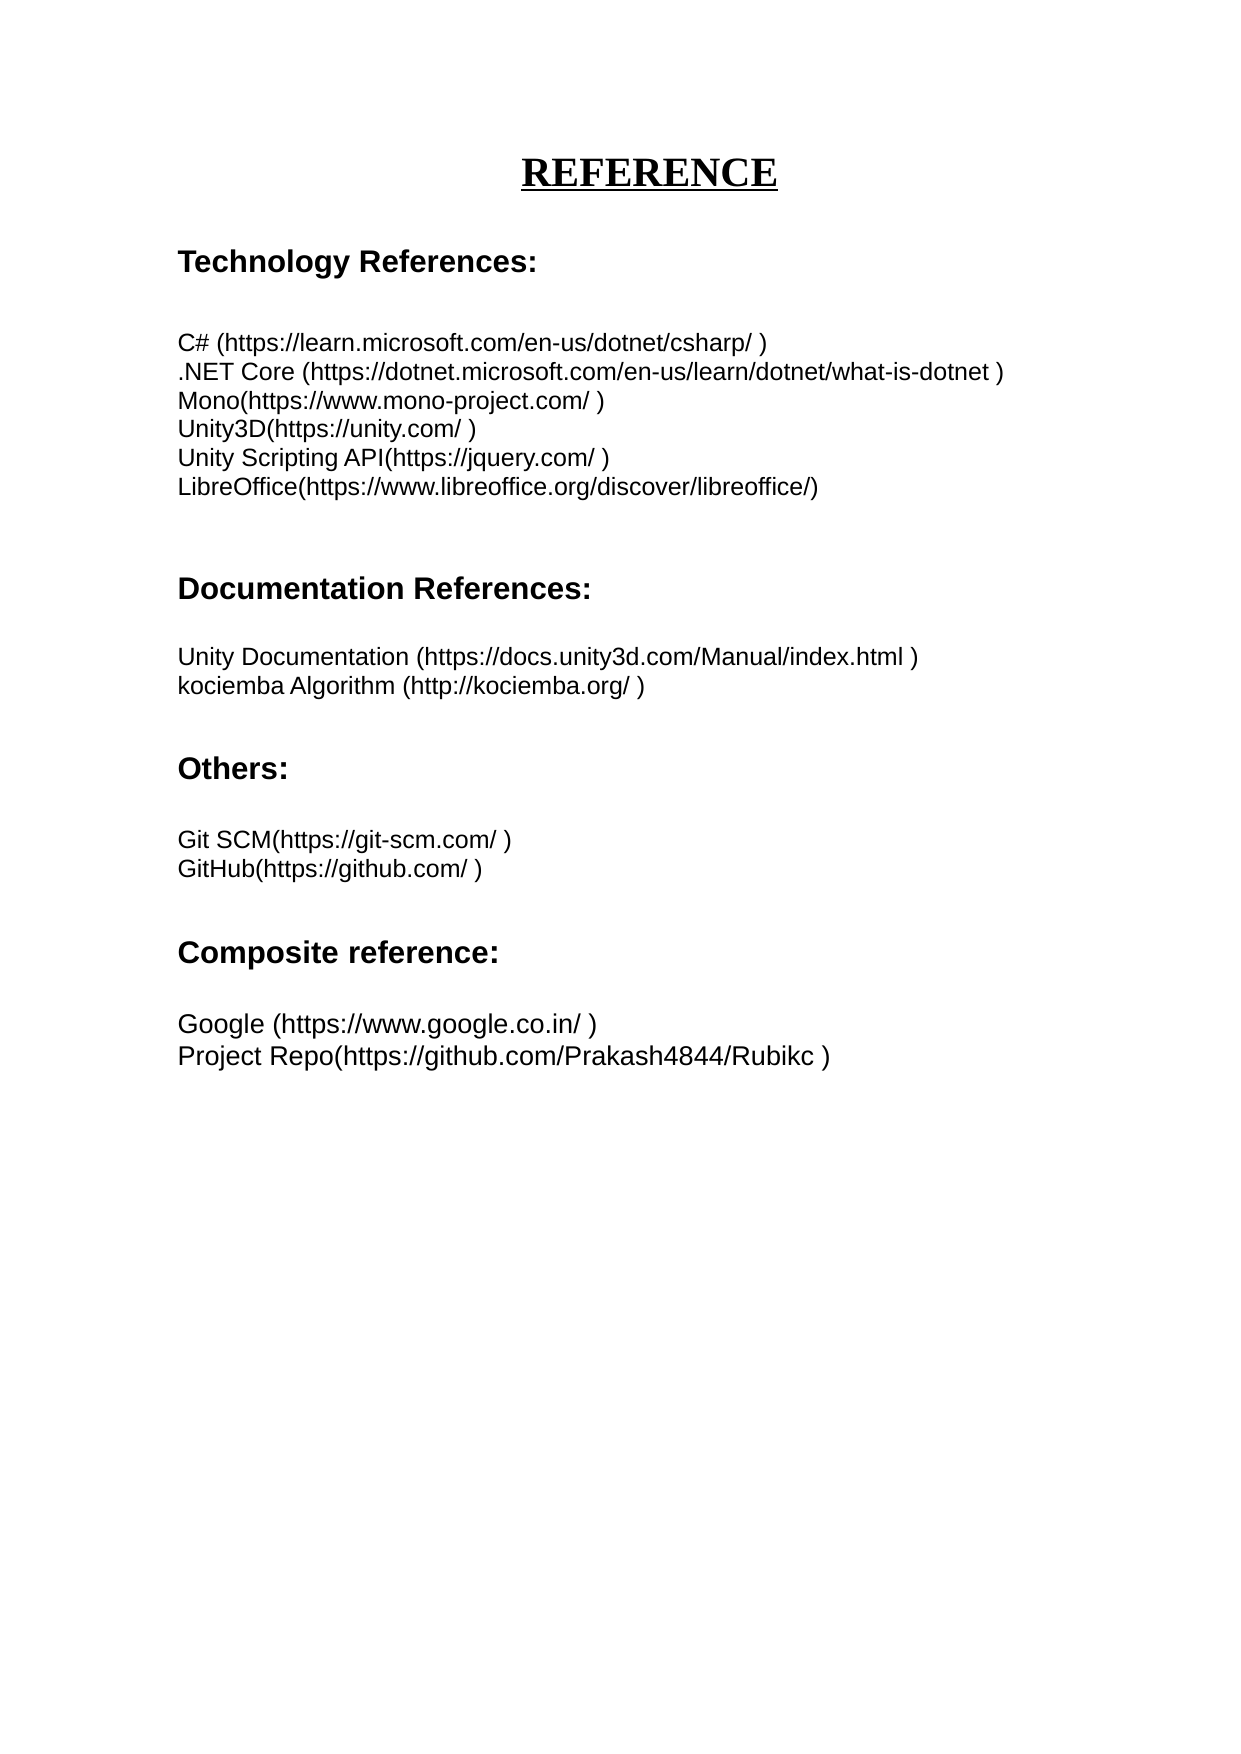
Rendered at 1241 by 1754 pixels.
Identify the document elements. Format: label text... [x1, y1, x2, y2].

text Unity Documentation (https://docs.unity3d.com/Manual/index.html ) [177, 642, 1122, 671]
text Unity3D(https://unity.com/ ) [177, 414, 1122, 443]
text Others: [177, 748, 1122, 787]
text C# (https://learn.microsoft.com/en-us/dotnet/csharp/ ) [177, 328, 1122, 357]
text Google (https://www.google.co.in/ ) [177, 1008, 1122, 1040]
text Mono(https://www.mono-project.com/ ) [177, 386, 1122, 414]
text .NET Core (https://dotnet.microsoft.com/en-us/learn/dotnet/what-is-dotnet ) [177, 357, 1122, 386]
text LibreOffice(https://www.libreoffice.org/discover/libreoffice/) [177, 472, 1122, 501]
text Documentation References: [177, 501, 1122, 606]
text kociemba Algorithm (http://kociemba.org/ ) [177, 671, 1122, 699]
text GitHub(https://github.com/ ) [177, 854, 1122, 883]
text REFERENCE [177, 148, 1122, 196]
text Technology References: [177, 243, 1122, 279]
text Project Repo(https://github.com/Prakash4844/Rubikc ) [177, 1040, 1122, 1071]
text Unity Scripting API(https://jquery.com/ ) [177, 443, 1122, 472]
text Git SCM(https://git-scm.com/ ) [177, 825, 1122, 854]
text Composite reference: [177, 932, 1122, 970]
